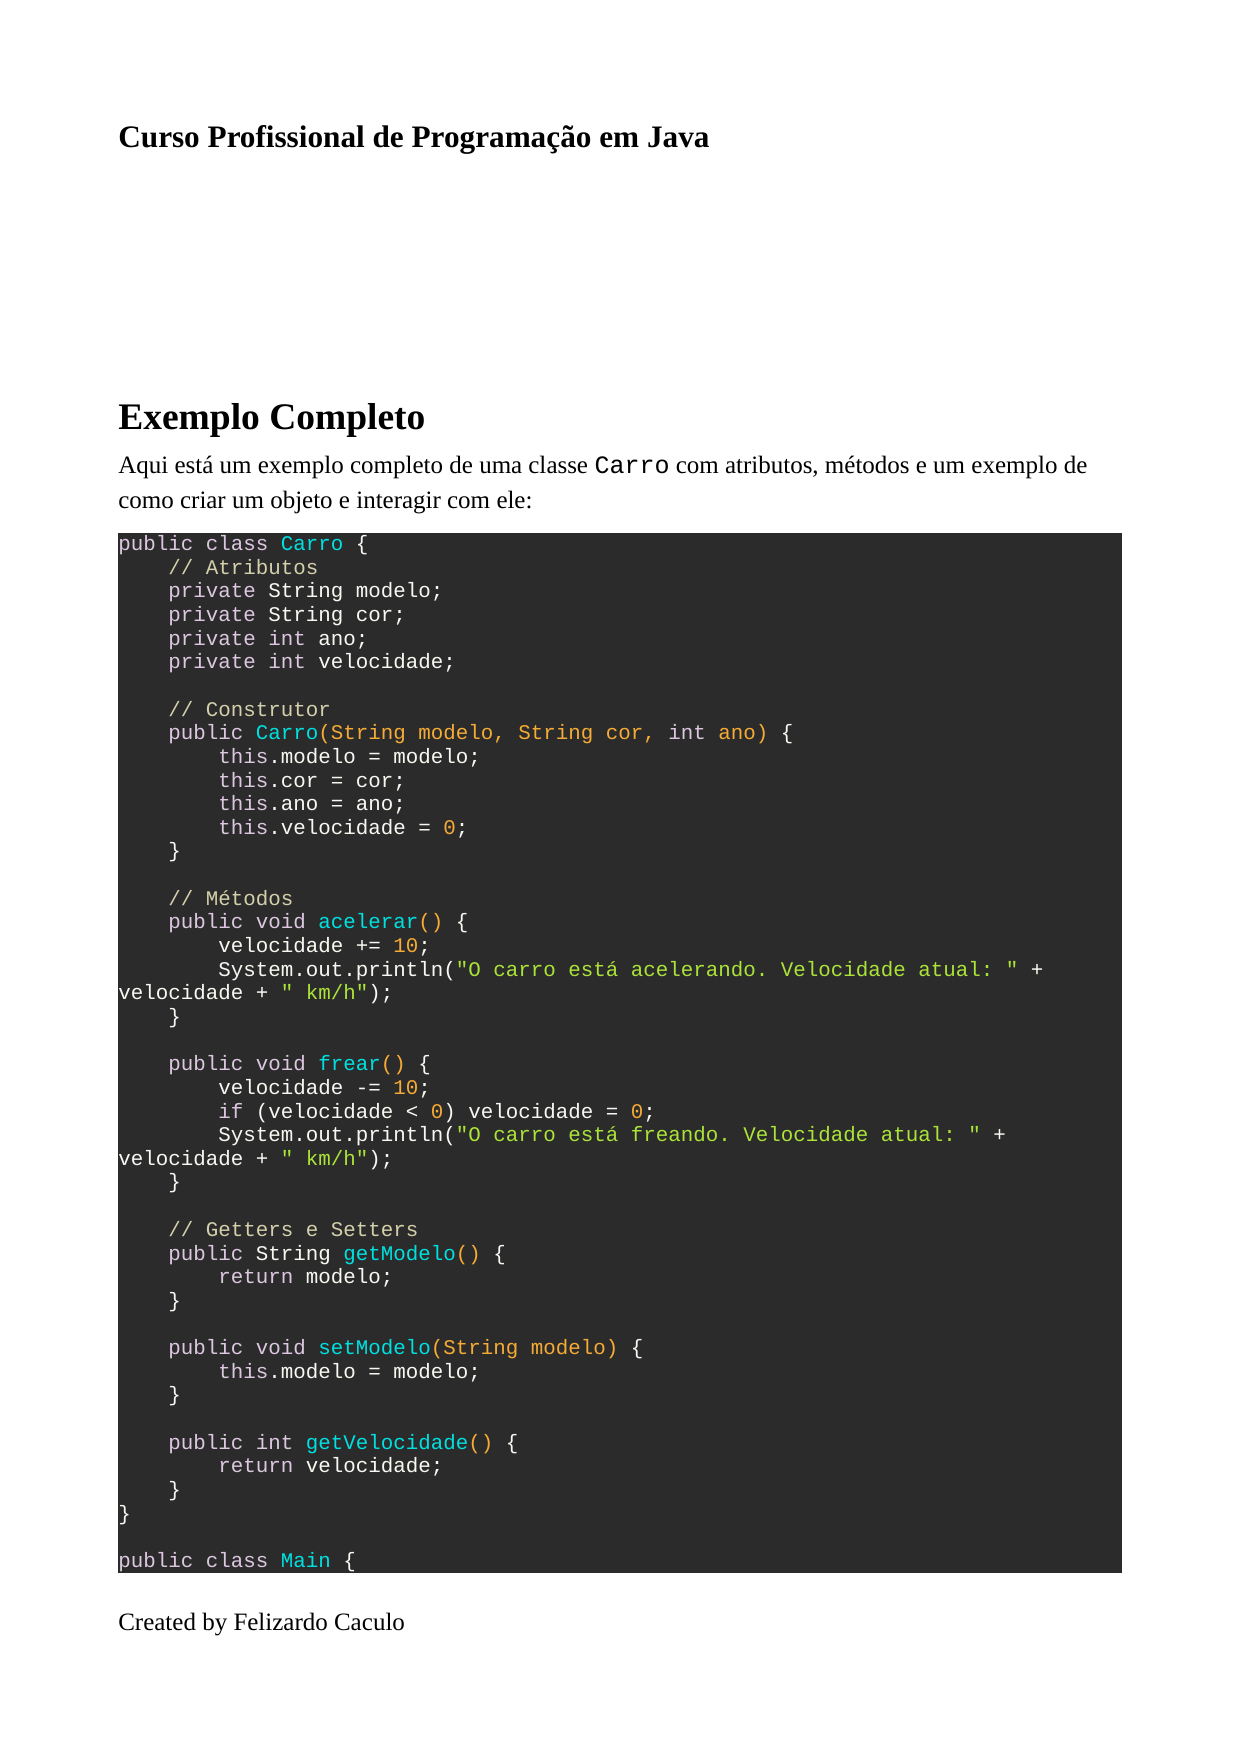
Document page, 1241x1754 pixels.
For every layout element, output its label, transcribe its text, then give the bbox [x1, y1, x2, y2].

text public class Main { [118, 1550, 1122, 1573]
text public class Carro { [118, 533, 1122, 557]
text System.out.println("O carro está acelerando. Velocidade atual: " + velocidade + " km/h"); [118, 959, 1122, 1006]
text private int velocidade; [118, 651, 1122, 675]
text public void frear() { [118, 1053, 1122, 1077]
text this.velocidade = 0; [118, 817, 1122, 841]
text velocidade -= 10; [118, 1077, 1122, 1101]
text public String getModelo() { [118, 1242, 1122, 1266]
text this.modelo = modelo; [118, 746, 1122, 769]
text return modelo; [118, 1266, 1122, 1290]
text this.cor = cor; [118, 769, 1122, 793]
text } [118, 1006, 1122, 1030]
text private int ano; [118, 628, 1122, 651]
text } [118, 1479, 1122, 1503]
text if (velocidade < 0) velocidade = 0; [118, 1101, 1122, 1124]
text // Construtor [118, 699, 1122, 722]
text } [118, 1290, 1122, 1313]
text public Carro(String modelo, String cor, int ano) { [118, 722, 1122, 746]
text } [118, 1503, 1122, 1526]
text public void acelerar() { [118, 911, 1122, 935]
text } [118, 841, 1122, 864]
text return velocidade; [118, 1455, 1122, 1479]
text public int getVelocidade() { [118, 1432, 1122, 1455]
text private String cor; [118, 604, 1122, 628]
text // Métodos [118, 888, 1122, 911]
text } [118, 1384, 1122, 1408]
text private String modelo; [118, 580, 1122, 604]
text public void setModelo(String modelo) { [118, 1337, 1122, 1361]
text this.modelo = modelo; [118, 1361, 1122, 1384]
text velocidade += 10; [118, 935, 1122, 959]
text // Getters e Setters [118, 1219, 1122, 1242]
text // Atributos [118, 557, 1122, 580]
subtitle Exemplo Completo [118, 395, 1122, 438]
text System.out.println("O carro está freando. Velocidade atual: " + velocidade + " km/h"); [118, 1124, 1122, 1172]
text Aqui está um exemplo completo de uma classe Carro com atributos, métodos e um exemplo de como criar um objeto e interagir com ele: [118, 450, 1122, 514]
text } [118, 1172, 1122, 1195]
text this.ano = ano; [118, 793, 1122, 817]
